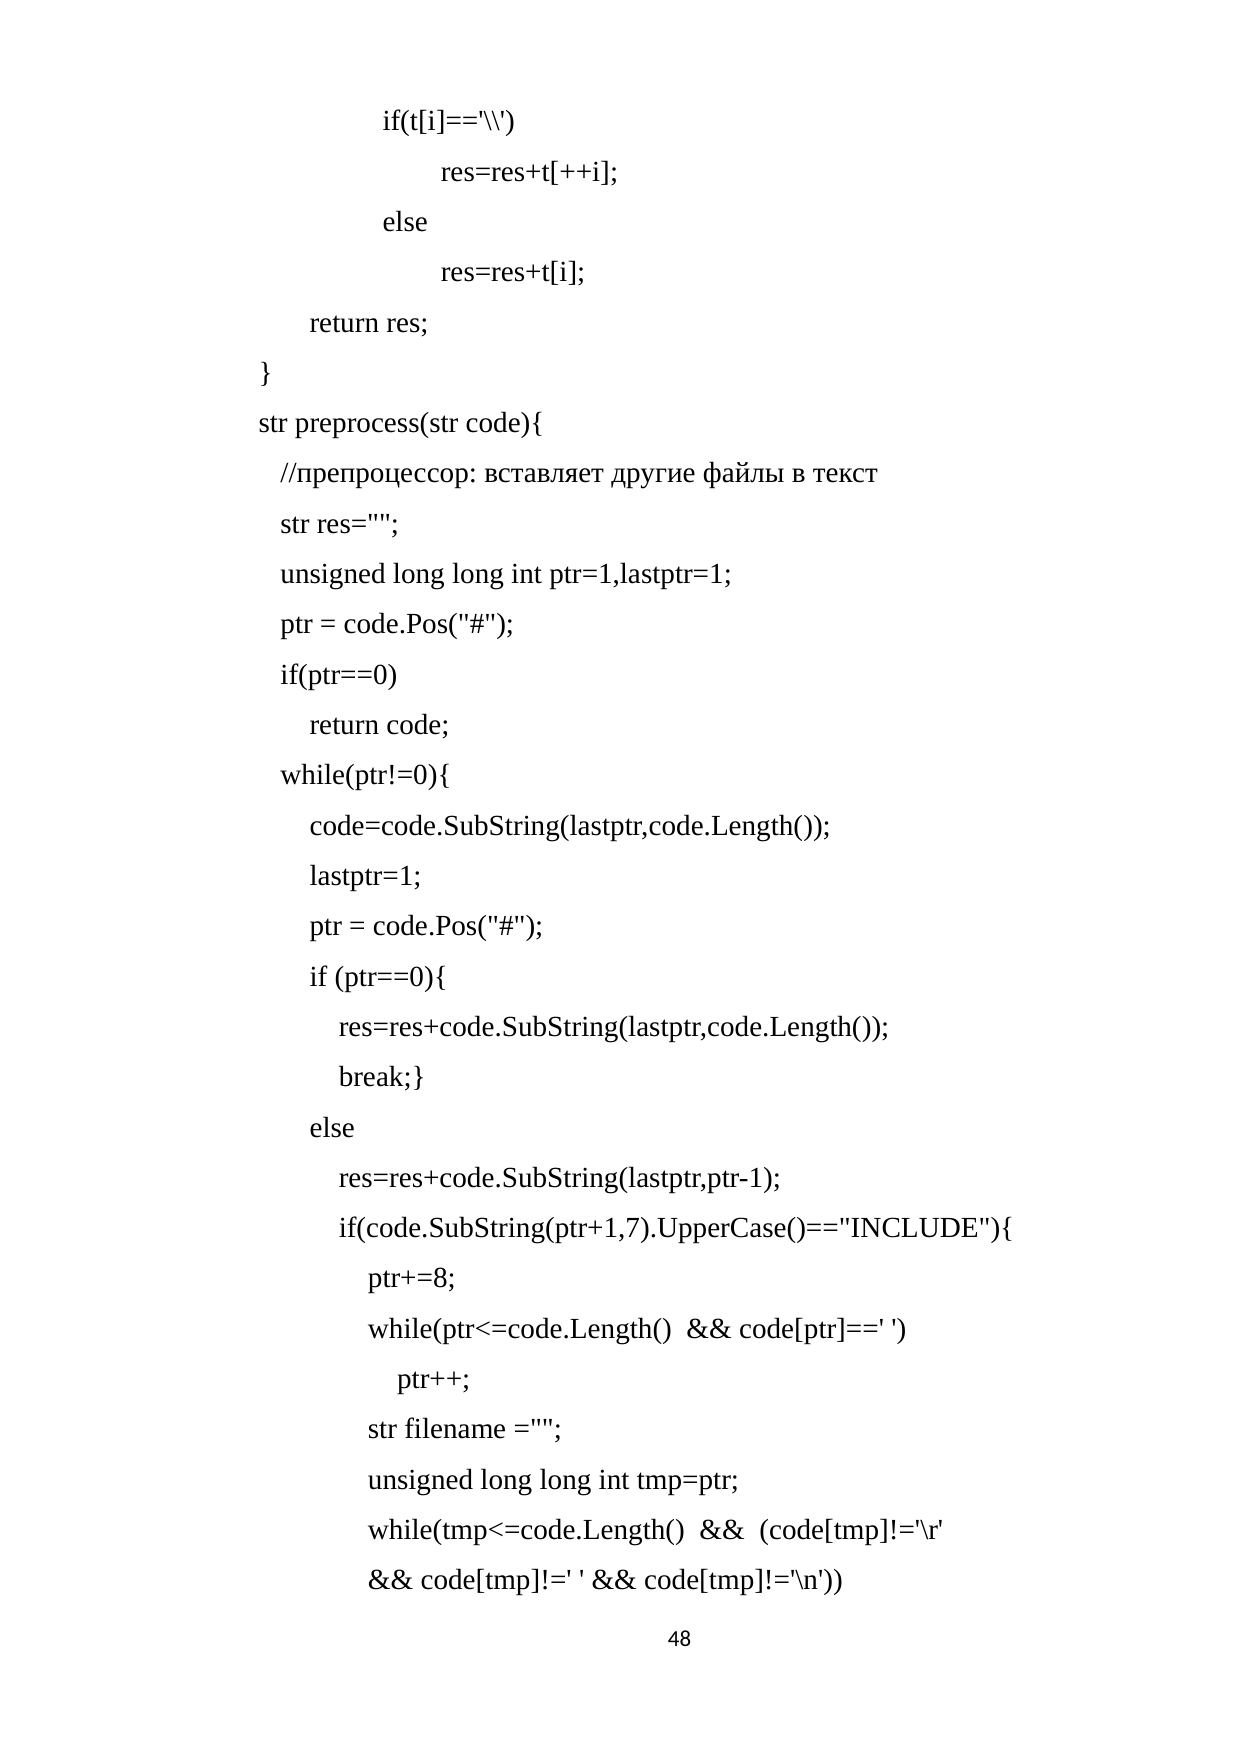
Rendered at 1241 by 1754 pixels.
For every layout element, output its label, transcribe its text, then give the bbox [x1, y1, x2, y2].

subtitle ptr = code.Pos("#"); [177, 607, 1181, 640]
subtitle res=res+code.SubString(lastptr,ptr-1); [177, 1160, 1181, 1193]
subtitle break;} [177, 1059, 1181, 1093]
subtitle res=res+t[++i]; [177, 154, 1181, 187]
subtitle } [177, 355, 1181, 388]
subtitle str preprocess(str code){ [177, 405, 1181, 439]
subtitle while(ptr<=code.Length() && code[ptr]==' ') [177, 1311, 1181, 1344]
subtitle unsigned long long int tmp=ptr; [177, 1462, 1181, 1495]
subtitle if(ptr==0) [177, 657, 1181, 690]
subtitle ptr++; [177, 1361, 1181, 1395]
subtitle else [177, 1110, 1181, 1143]
subtitle str filename =""; [177, 1412, 1181, 1445]
subtitle //препроцессор: вставляет другие файлы в текст [177, 456, 1181, 489]
subtitle unsigned long long int ptr=1,lastptr=1; [177, 556, 1181, 590]
subtitle res=res+t[i]; [177, 254, 1181, 288]
subtitle return res; [177, 305, 1181, 338]
subtitle else [177, 204, 1181, 238]
subtitle if (ptr==0){ [177, 959, 1181, 992]
subtitle ptr = code.Pos("#"); [177, 908, 1181, 942]
subtitle res=res+code.SubString(lastptr,code.Length()); [177, 1009, 1181, 1043]
subtitle while(ptr!=0){ [177, 757, 1181, 791]
subtitle if(t[i]=='\\') [177, 103, 1181, 137]
subtitle ptr+=8; [177, 1261, 1181, 1294]
subtitle code=code.SubString(lastptr,code.Length()); [177, 808, 1181, 841]
subtitle while(tmp<=code.Length() && (code[tmp]!='\r' [177, 1512, 1181, 1546]
subtitle && code[tmp]!=' ' && code[tmp]!='\n')) [177, 1562, 1181, 1596]
subtitle return code; [177, 707, 1181, 741]
subtitle str res=""; [177, 506, 1181, 539]
subtitle lastptr=1; [177, 858, 1181, 892]
subtitle if(code.SubString(ptr+1,7).UpperCase()=="INCLUDE"){ [177, 1210, 1181, 1244]
